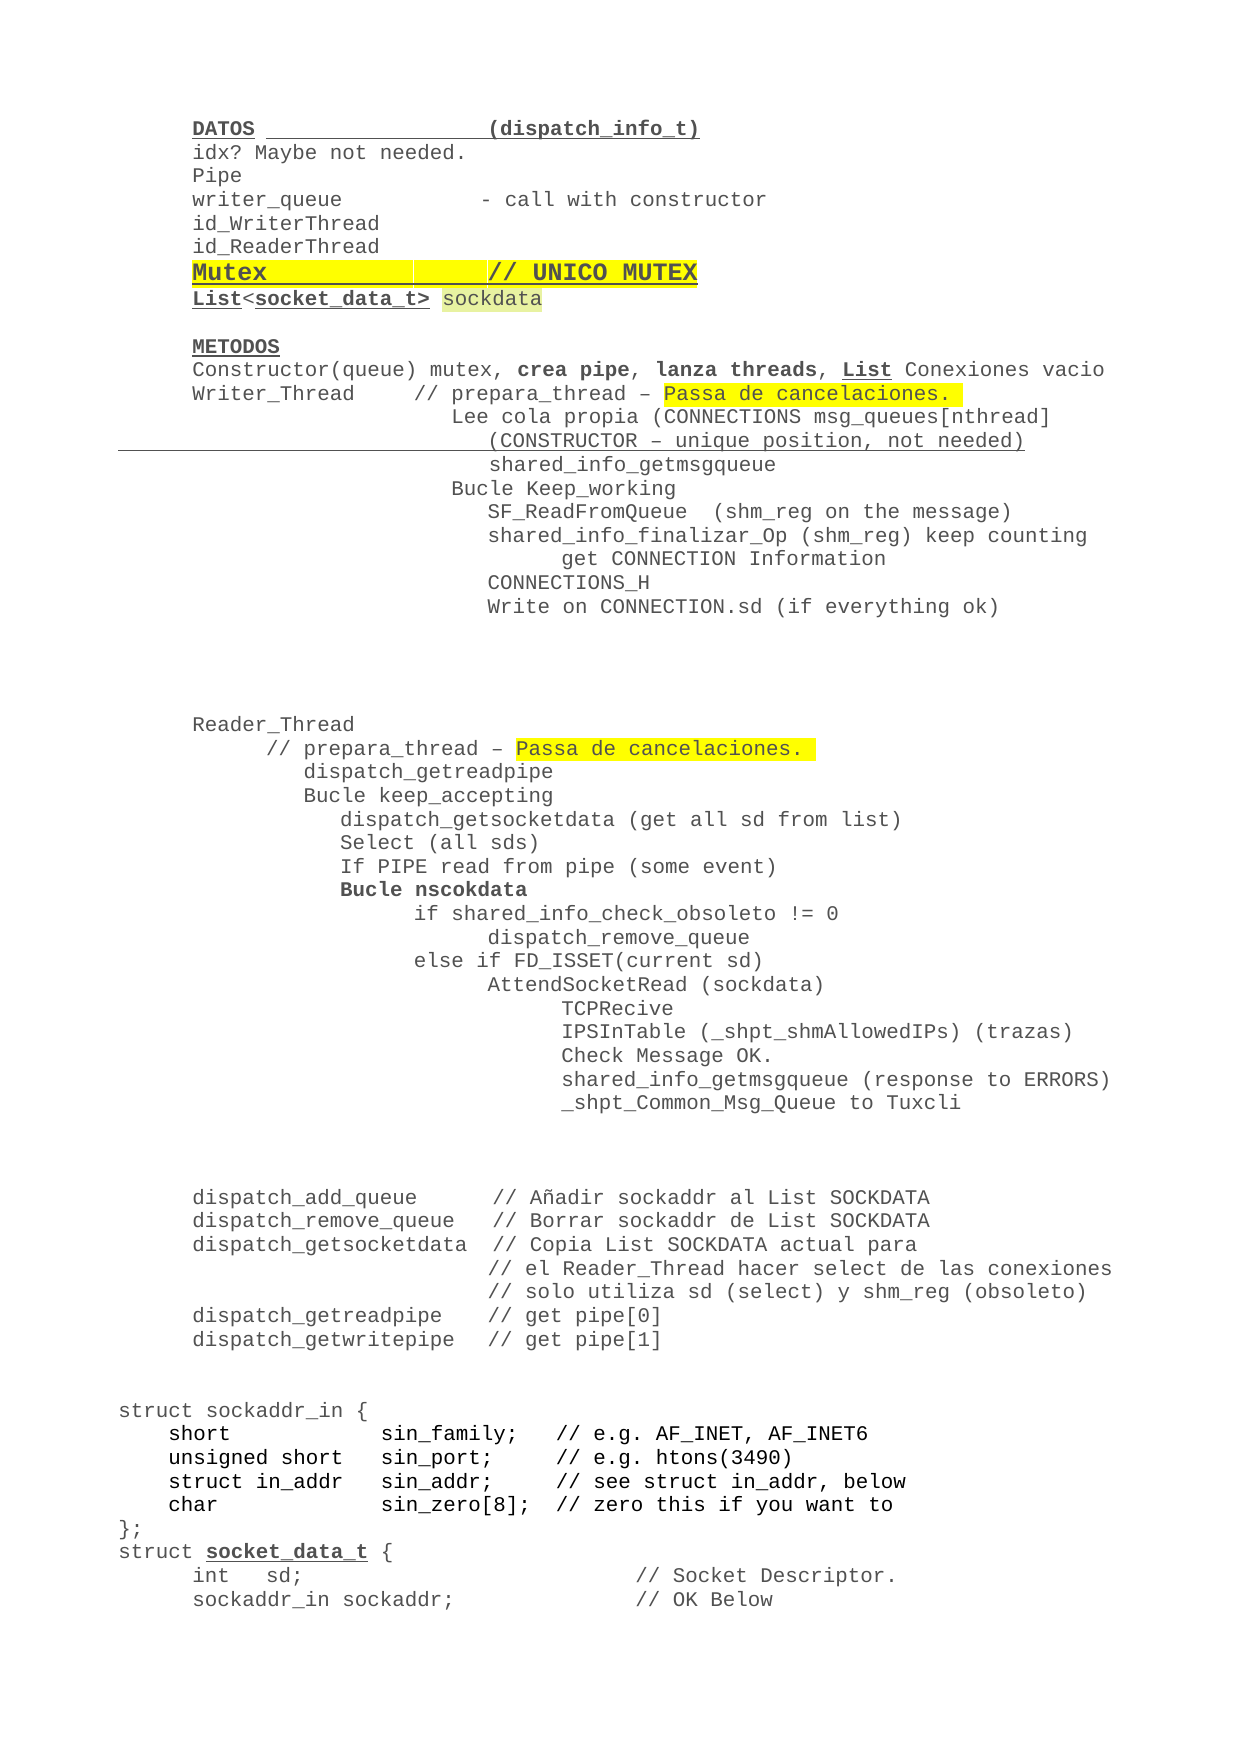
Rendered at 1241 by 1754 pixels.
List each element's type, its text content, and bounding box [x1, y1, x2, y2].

text dispatch_getsocketdata (get all sd from list) [118, 808, 1122, 832]
text Bucle Keep_working [118, 477, 1122, 501]
text shared_info_getmsgqueue [118, 454, 1122, 477]
text unsigned short sin_port; // e.g. htons(3490) [118, 1447, 1122, 1471]
text else if FD_ISSET(current sd) [118, 950, 1122, 974]
text struct sockaddr_in { [118, 1400, 1122, 1423]
text dispatch_remove_queue [118, 927, 1122, 950]
text // el Reader_Thread hacer select de las conexiones [118, 1258, 1122, 1281]
text Constructor(queue) mutex, crea pipe, lanza threads, List Conexiones vacio [118, 359, 1122, 383]
text short sin_family; // e.g. AF_INET, AF_INET6 [118, 1423, 1122, 1447]
text shared_info_finalizar_Op (shm_reg) keep counting get CONNECTION Information [118, 525, 1122, 572]
text dispatch_getreadpipe // get pipe[0] [118, 1305, 1122, 1329]
text sockaddr_in sockaddr; // OK Below [118, 1589, 1122, 1612]
text Writer_Thread // prepara_thread – Passa de cancelaciones. [118, 383, 1122, 407]
text DATOS (dispatch_info_t) [118, 118, 1122, 142]
text METODOS [118, 336, 1122, 359]
text Check Message OK. [118, 1045, 1122, 1069]
text dispatch_add_queue // Añadir sockaddr al List SOCKDATA [118, 1187, 1122, 1211]
text dispatch_getsocketdata // Copia List SOCKDATA actual para [118, 1234, 1122, 1258]
text Mutex // UNICO MUTEX [118, 260, 1122, 288]
text IPSInTable (_shpt_shmAllowedIPs) (trazas) [118, 1021, 1122, 1045]
text idx? Maybe not needed. [118, 142, 1122, 165]
text TCPRecive [118, 998, 1122, 1021]
text dispatch_remove_queue // Borrar sockaddr de List SOCKDATA [118, 1211, 1122, 1234]
text dispatch_getreadpipe [118, 761, 1122, 785]
text Select (all sds) [118, 832, 1122, 856]
text }; [118, 1518, 1122, 1542]
text Reader_Thread [118, 714, 1122, 738]
text struct socket_data_t { [118, 1542, 1122, 1565]
text Pipe [118, 165, 1122, 189]
text shared_info_getmsgqueue (response to ERRORS) [118, 1069, 1122, 1092]
text char sin_zero[8]; // zero this if you want to [118, 1494, 1122, 1518]
text // solo utiliza sd (select) y shm_reg (obsoleto) [118, 1281, 1122, 1305]
text AttendSocketRead (sockdata) [118, 974, 1122, 998]
text CONNECTIONS_H [118, 572, 1122, 596]
text writer_queue - call with constructor [118, 189, 1122, 213]
text id_ReaderThread [118, 236, 1122, 260]
text Bucle nscokdata [118, 879, 1122, 903]
text Lee cola propia (CONNECTIONS msg_queues[nthread] [118, 407, 1122, 430]
text SF_ReadFromQueue (shm_reg on the message) [118, 501, 1122, 525]
text struct in_addr sin_addr; // see struct in_addr, below [118, 1471, 1122, 1494]
text dispatch_getwritepipe // get pipe[1] [118, 1329, 1122, 1352]
text If PIPE read from pipe (some event) [118, 856, 1122, 879]
text List<socket_data_t> sockdata [118, 288, 1122, 312]
text _shpt_Common_Msg_Queue to Tuxcli [118, 1092, 1122, 1116]
text // prepara_thread – Passa de cancelaciones. [118, 738, 1122, 761]
text (CONSTRUCTOR – unique position, not needed) [118, 430, 1122, 454]
text if shared_info_check_obsoleto != 0 [118, 903, 1122, 927]
text Bucle keep_accepting [118, 785, 1122, 808]
text Write on CONNECTION.sd (if everything ok) [118, 596, 1122, 619]
text id_WriterThread [118, 213, 1122, 236]
text int sd; // Socket Descriptor. [118, 1565, 1122, 1589]
